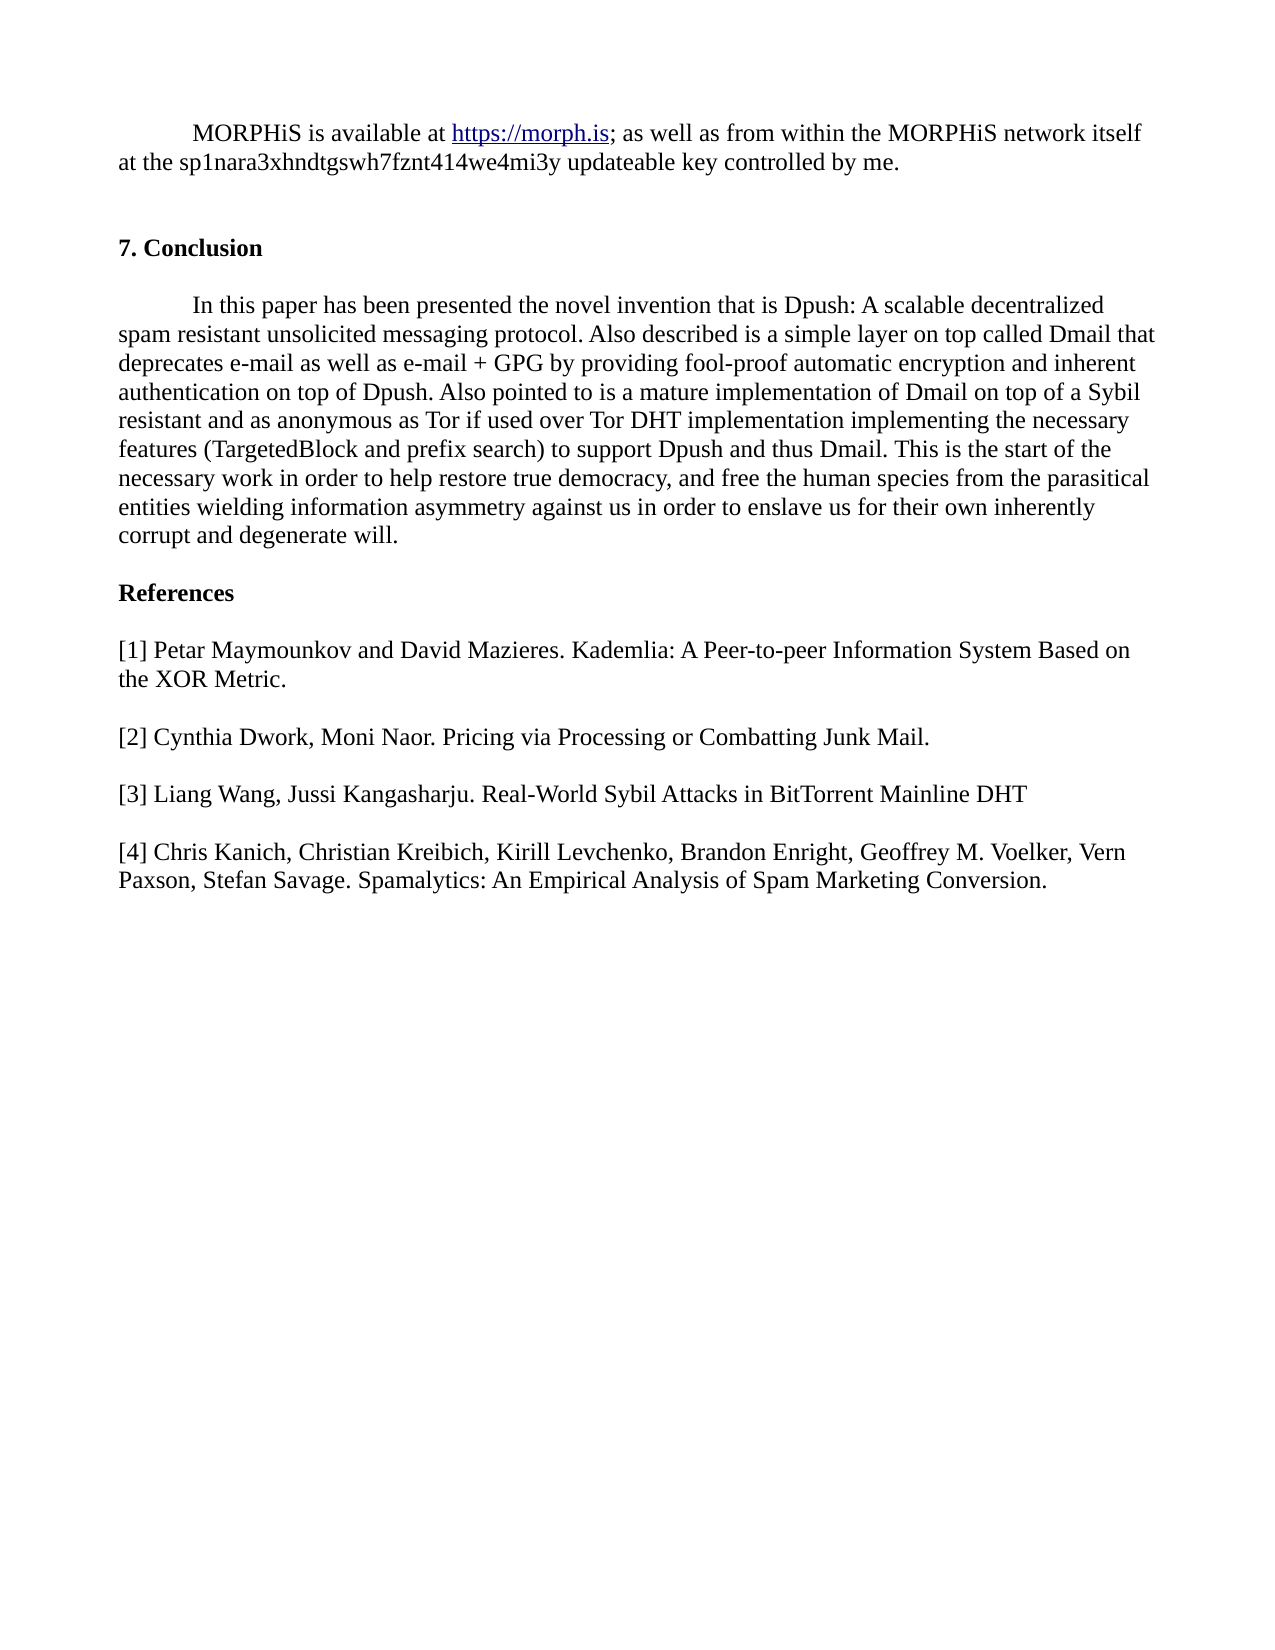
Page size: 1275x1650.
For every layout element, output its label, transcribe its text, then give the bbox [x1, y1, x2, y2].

text 7. Conclusion [118, 233, 1157, 262]
text In this paper has been presented the novel invention that is Dpush: A scalable decentralized spam resistant unsolicited messaging protocol. Also described is a simple layer on top called Dmail that deprecates e-mail as well as e-mail + GPG by providing fool-proof automatic encryption and inherent authentication on top of Dpush. Also pointed to is a mature implementation of Dmail on top of a Sybil resistant and as anonymous as Tor if used over Tor DHT implementation implementing the necessary features (TargetedBlock and prefix search) to support Dpush and thus Dmail. This is the start of the necessary work in order to help restore true democracy, and free the human species from the parasitical entities wielding information asymmetry against us in order to enslave us for their own inherently corrupt and degenerate will. [118, 291, 1157, 549]
text [2] Cynthia Dwork, Moni Naor. Pricing via Processing or Combatting Junk Mail. [118, 722, 1157, 751]
text References [118, 578, 1157, 607]
text [3] Liang Wang, Jussi Kangasharju. Real-World Sybil Attacks in BitTorrent Mainline DHT [118, 779, 1157, 808]
text MORPHiS is available at https://morph.is; as well as from within the MORPHiS network itself at the sp1nara3xhndtgswh7fznt414we4mi3y updateable key controlled by me. [118, 118, 1157, 176]
text [4] Chris Kanich, Christian Kreibich, Kirill Levchenko, Brandon Enright, Geoffrey M. Voelker, Vern Paxson, Stefan Savage. Spamalytics: An Empirical Analysis of Spam Marketing Conversion. [118, 837, 1157, 894]
text [1] Petar Maymounkov and David Mazieres. Kademlia: A Peer-to-peer Information System Based on the XOR Metric. [118, 636, 1157, 693]
